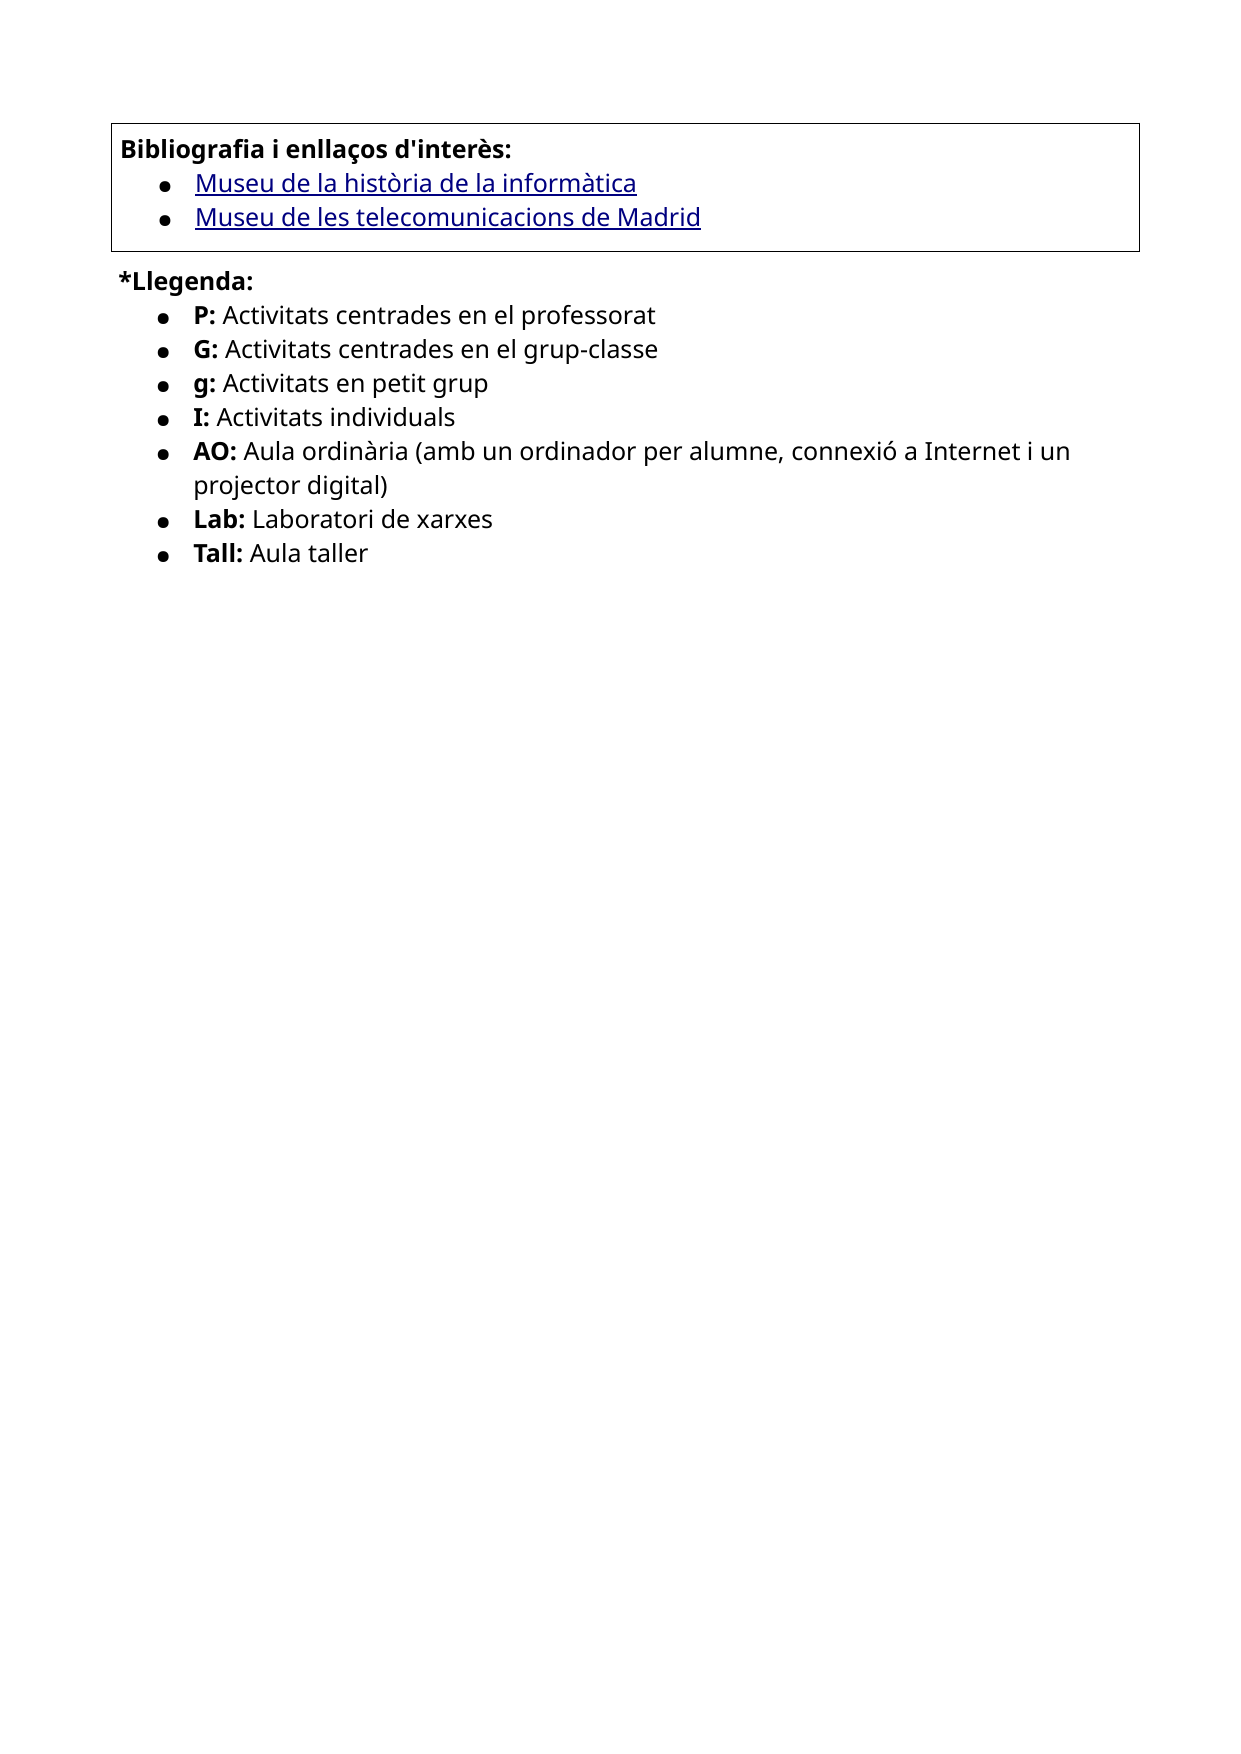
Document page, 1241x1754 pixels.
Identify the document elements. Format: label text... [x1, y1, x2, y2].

list Tall: Aula taller [156, 536, 1122, 570]
text [112, 124, 1139, 251]
list I: Activitats individuals [156, 400, 1122, 434]
list G: Activitats centrades en el grup-classe [156, 332, 1122, 366]
list g: Activitats en petit grup [156, 366, 1122, 400]
list Museu de la història de la informàtica [157, 165, 1130, 199]
list Lab: Laboratori de xarxes [156, 502, 1122, 536]
text *Llegenda: [118, 252, 1122, 298]
list Museu de les telecomunicacions de Madrid [157, 199, 1130, 233]
list P: Activitats centrades en el professorat [156, 298, 1122, 332]
list AO: Aula ordinària (amb un ordinador per alumne, connexió a Internet i un projector digital) [156, 434, 1122, 502]
text Bibliografia i enllaços d'interès: [120, 131, 1130, 165]
text [111, 118, 1139, 123]
